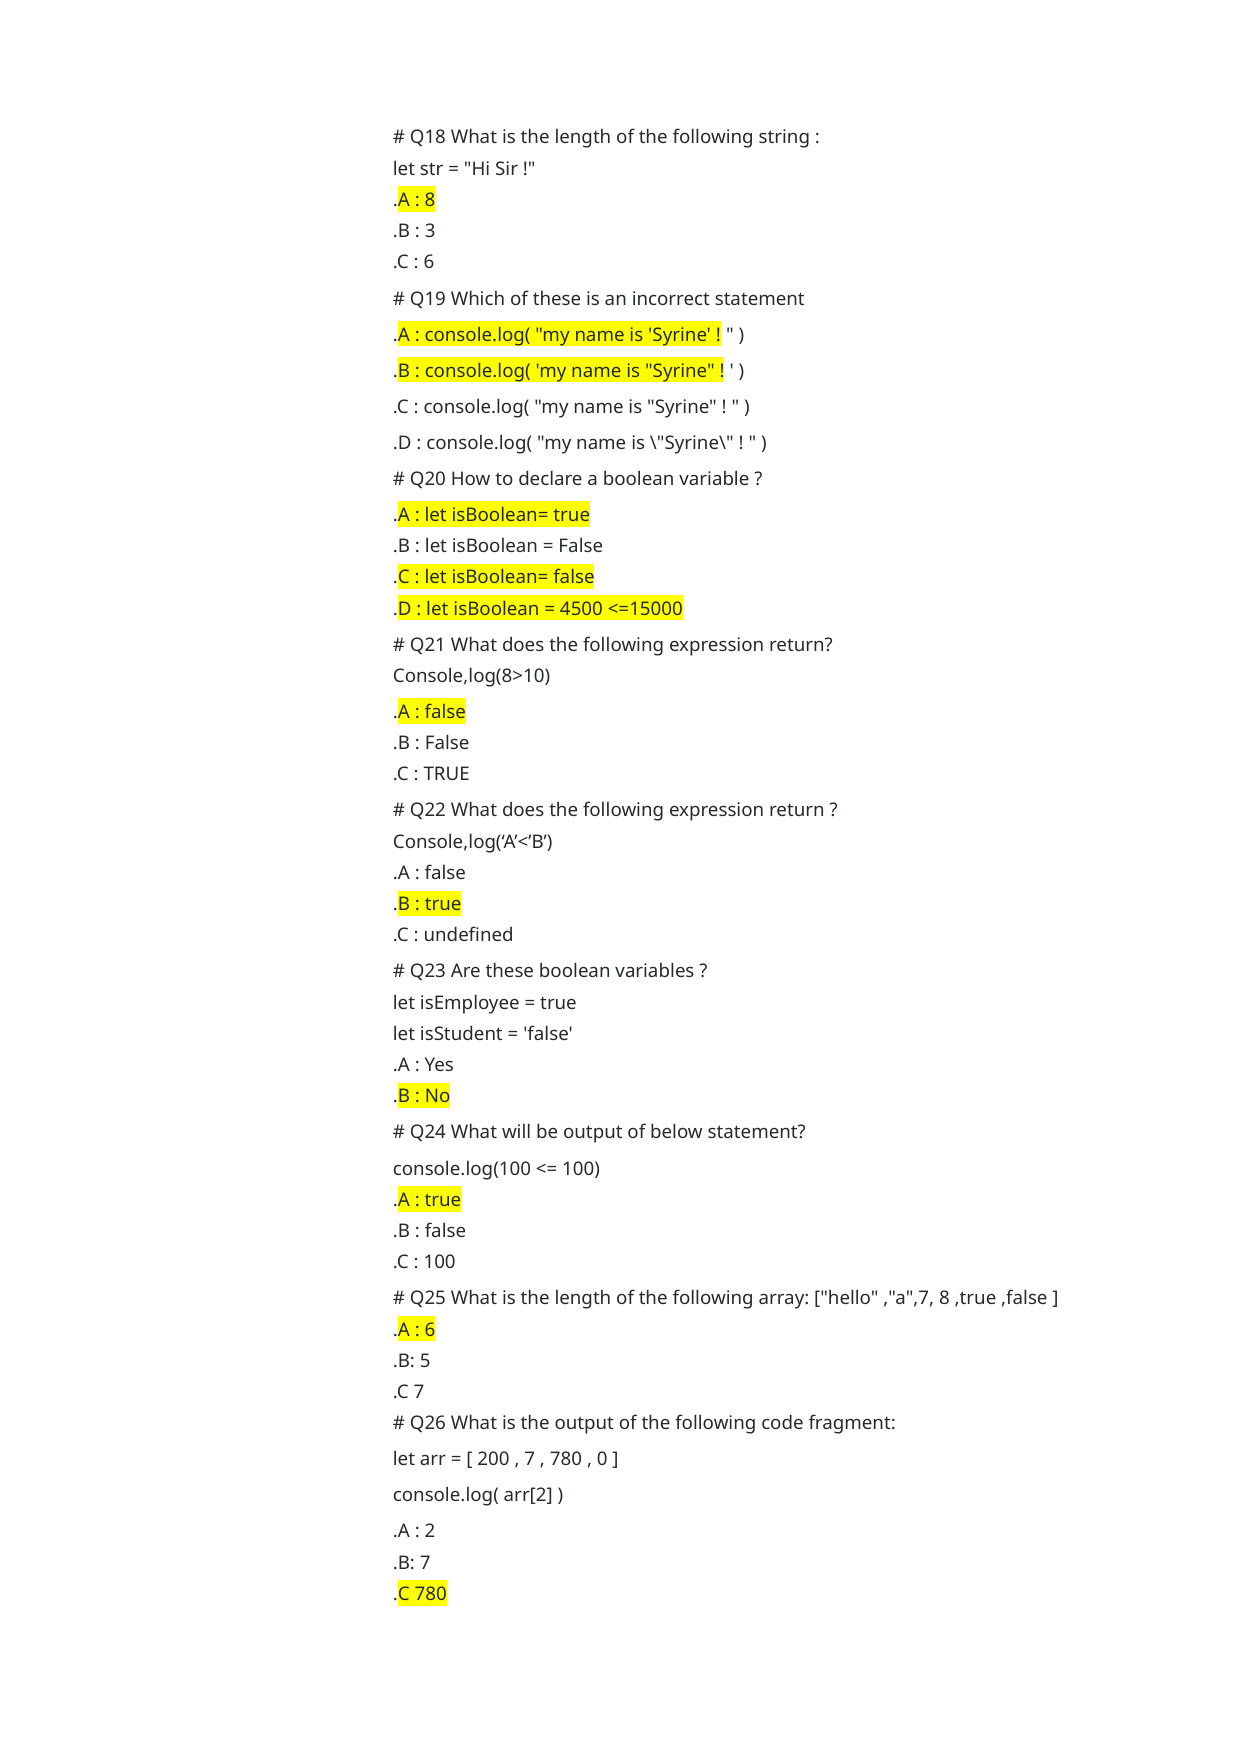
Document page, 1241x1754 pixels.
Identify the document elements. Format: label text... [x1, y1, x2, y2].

table_cell [118, 1279, 393, 1310]
table_cell [393, 1471, 1122, 1476]
table_cell [118, 1512, 393, 1543]
table_cell [118, 791, 393, 853]
table_cell .A : 6 [393, 1310, 1122, 1341]
table_cell [118, 620, 393, 625]
table_cell .A : true [393, 1180, 1122, 1212]
table_cell [393, 620, 1122, 625]
table_cell [118, 1046, 393, 1077]
table_cell [118, 1108, 393, 1113]
table_cell console.log(100 <= 100) [393, 1149, 1122, 1180]
table_cell [118, 983, 393, 1014]
table_cell [118, 1149, 393, 1180]
table_cell [118, 854, 393, 885]
table_cell [118, 625, 393, 688]
table_cell [118, 916, 393, 947]
table_cell [118, 1015, 393, 1046]
table_cell .D : console.log( "my name is \"Syrine\" ! " ) [393, 423, 1122, 454]
table_cell .B : console.log( 'my name is "Syrine" ! ' ) [393, 351, 1122, 382]
table_cell [118, 459, 393, 491]
table_cell [118, 527, 393, 558]
table_cell [118, 1476, 393, 1507]
table_cell [118, 1310, 393, 1341]
table_cell [118, 952, 393, 983]
table_cell # Q25 What is the length of the following array: ["hello" ,"a",7, 8 ,true ,false ] [393, 1279, 1122, 1310]
table_cell [118, 243, 393, 274]
table_cell [393, 1507, 1122, 1512]
table_cell # Q23 Are these boolean variables ? [393, 952, 1122, 983]
table_cell [393, 786, 1122, 791]
table_cell [118, 315, 393, 346]
table_cell [118, 724, 393, 755]
table_cell .D : let isBoolean = 4500 <=15000 [393, 589, 1122, 620]
table_cell .C : let isBoolean= false [393, 558, 1122, 589]
table_cell .C : TRUE [393, 755, 1122, 786]
table_cell [118, 383, 393, 387]
table_cell [118, 1440, 393, 1471]
table_cell .A : Yes [393, 1046, 1122, 1077]
table_cell .A : 8 [393, 181, 1122, 212]
table_cell [118, 693, 393, 724]
table_cell # Q20 How to declare a boolean variable ? [393, 459, 1122, 491]
table_cell [118, 885, 393, 916]
table_cell [118, 279, 393, 310]
table_cell [118, 118, 393, 149]
table_cell .B : False [393, 724, 1122, 755]
table_cell [118, 181, 393, 212]
table_cell # Q24 What will be output of below statement? [393, 1113, 1122, 1144]
table_cell [118, 1341, 393, 1373]
table_cell [118, 455, 393, 459]
table_cell [118, 1575, 393, 1606]
table_cell [118, 589, 393, 620]
table_cell .A : false [393, 693, 1122, 724]
table_cell .B : let isBoolean = False [393, 527, 1122, 558]
table_cell .B: 5 [393, 1341, 1122, 1373]
table_cell [393, 274, 1122, 279]
table_cell # Q21 What does the following expression return? Console,log(8>10) [393, 625, 1122, 688]
table_cell [393, 455, 1122, 459]
table_cell .C : 6 [393, 243, 1122, 274]
table_cell [118, 1180, 393, 1212]
table_cell .C : undefined [393, 916, 1122, 947]
table_cell [118, 274, 393, 279]
table_cell .A : let isBoolean= true [393, 495, 1122, 527]
table_cell [118, 149, 393, 181]
table_cell .B : 3 [393, 212, 1122, 243]
table_cell [118, 1274, 393, 1279]
table_cell .A : false [393, 854, 1122, 885]
table_cell [118, 1373, 393, 1404]
table_cell [393, 688, 1122, 692]
table_cell [118, 688, 393, 692]
table_cell [118, 1471, 393, 1476]
table_cell let arr = [ 200 , 7 , 780 , 0 ] [393, 1440, 1122, 1471]
table_cell [118, 1212, 393, 1243]
table_cell [118, 1077, 393, 1108]
table_cell [118, 947, 393, 952]
table_cell [118, 346, 393, 351]
table_cell [393, 947, 1122, 952]
table_cell [118, 1543, 393, 1574]
table_cell .C : console.log( "my name is "Syrine" ! " ) [393, 387, 1122, 418]
table_cell # Q18 What is the length of the following string : [393, 118, 1122, 149]
table_cell .B : false [393, 1212, 1122, 1243]
table_cell [393, 491, 1122, 495]
table_cell [393, 346, 1122, 351]
table_cell [118, 1243, 393, 1274]
table_cell [393, 1108, 1122, 1113]
table_cell console.log( arr[2] ) [393, 1476, 1122, 1507]
table_cell # Q26 What is the output of the following code fragment: [393, 1404, 1122, 1435]
table_cell [118, 786, 393, 791]
table_cell [393, 419, 1122, 423]
table_cell # Q22 What does the following expression return ? Console,log(‘A’<’B’) [393, 791, 1122, 853]
table_cell .C 7 [393, 1373, 1122, 1404]
table_cell [118, 1507, 393, 1512]
table_cell .A : 2 [393, 1512, 1122, 1543]
table_cell .B : true [393, 885, 1122, 916]
table_cell let isEmployee = true [393, 983, 1122, 1014]
table_cell let isStudent = 'false' [393, 1015, 1122, 1046]
table_cell [118, 387, 393, 418]
table_cell [393, 1435, 1122, 1440]
table_cell [393, 310, 1122, 315]
table_cell .B: 7 [393, 1543, 1122, 1574]
table_cell [118, 1435, 393, 1440]
table_cell [118, 212, 393, 243]
table_cell [118, 755, 393, 786]
table_cell [393, 383, 1122, 387]
table_cell [118, 558, 393, 589]
table_cell [118, 419, 393, 423]
table_cell let str = "Hi Sir !" [393, 149, 1122, 181]
table_cell [118, 310, 393, 315]
table_cell .A : console.log( "my name is 'Syrine' ! " ) [393, 315, 1122, 346]
table_cell [393, 1274, 1122, 1279]
table_cell [118, 1404, 393, 1435]
table_cell .C 780 [393, 1575, 1122, 1606]
table_cell [118, 423, 393, 454]
table_cell .C : 100 [393, 1243, 1122, 1274]
table_cell [393, 1144, 1122, 1149]
table_cell [118, 495, 393, 527]
table_cell [118, 1144, 393, 1149]
table_cell [118, 491, 393, 495]
table_cell [118, 1113, 393, 1144]
table_cell [118, 351, 393, 382]
table_cell # Q19 Which of these is an incorrect statement [393, 279, 1122, 310]
table_cell .B : No [393, 1077, 1122, 1108]
